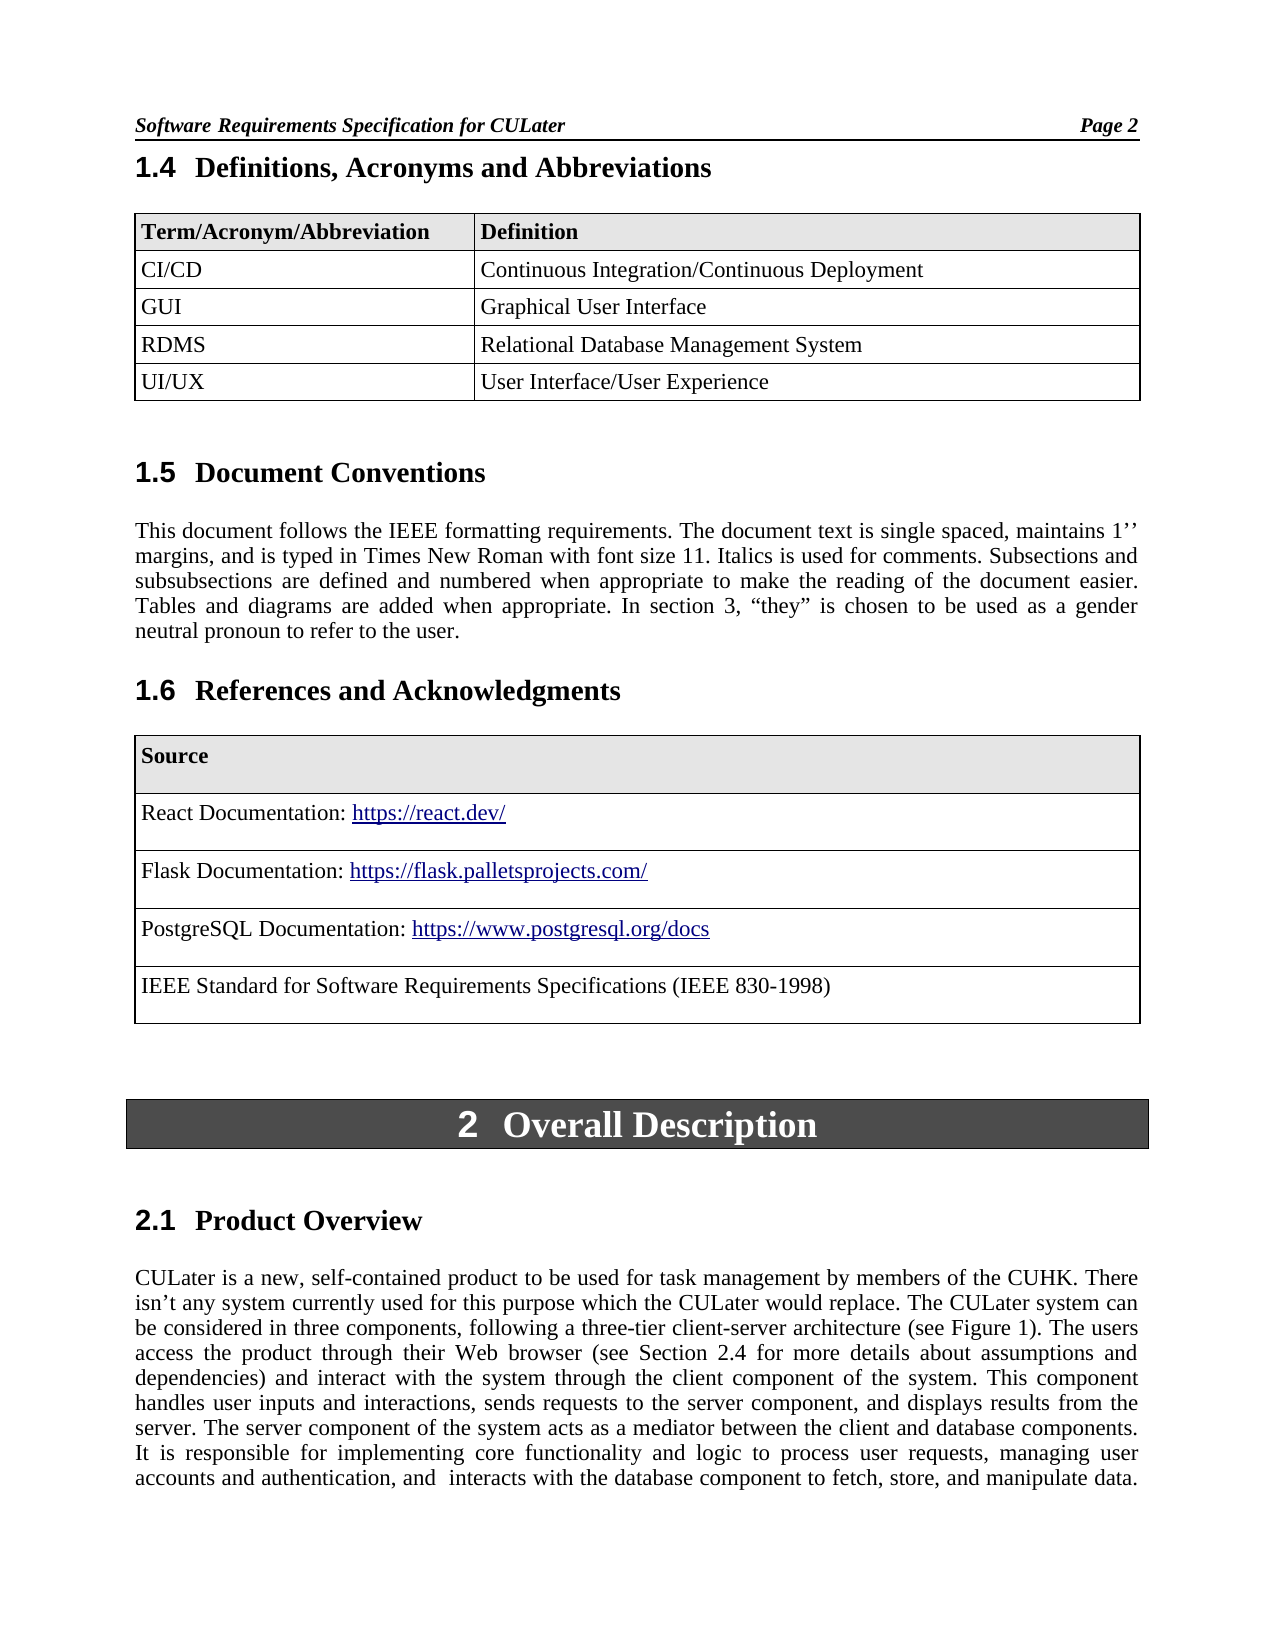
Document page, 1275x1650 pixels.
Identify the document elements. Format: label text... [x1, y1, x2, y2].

subtitle Definitions, Acronyms and Abbreviations [135, 150, 1140, 184]
subtitle Document Conventions [135, 456, 1140, 489]
subtitle References and Acknowledgments [135, 672, 1140, 706]
subtitle Product Overview [135, 1203, 1140, 1236]
table_cell React Documentation: https://react.dev/ [136, 794, 1139, 850]
table_cell RDMS [136, 326, 474, 363]
table_cell PostgreSQL Documentation: https://www.postgresql.org/docs [136, 909, 1139, 966]
table_cell Relational Database Management System [475, 326, 1139, 363]
table_header Definition [475, 214, 1139, 250]
table_cell Flask Documentation: https://flask.palletsprojects.com/ [136, 851, 1139, 908]
table_header Term/Acronym/Abbreviation [136, 214, 474, 250]
table_cell CI/CD [136, 251, 474, 288]
table_cell User Interface/User Experience [475, 364, 1139, 400]
table_cell UI/UX [136, 364, 474, 400]
table_cell GUI [136, 289, 474, 325]
table_header Source [136, 736, 1139, 793]
table_cell Graphical User Interface [475, 289, 1139, 325]
table_cell IEEE Standard for Software Requirements Specifications (IEEE 830-1998) [136, 967, 1139, 1023]
subtitle Overall Description [127, 1100, 1148, 1148]
text CULater is a new, self-contained product to be used for task management by members of the CUHK. There isn’t any system currently used for this purpose which the CULater would replace. The CULater system can be considered in three components, following a three-tier client-server architecture (see Figure 1). The users access the product through their Web browser (see Section 2.4 for more details about assumptions and dependencies) and interact with the system through the client component of the system. This component handles user inputs and interactions, sends requests to the server component, and displays results from the server. The server component of the system acts as a mediator between the client and database components. It is responsible for implementing core functionality and logic to process user requests, managing user accounts and authentication, and interacts with the database component to fetch, store, and manipulate data. [135, 1266, 1140, 1491]
text This document follows the IEEE formatting requirements. The document text is single spaced, maintains 1’’ margins, and is typed in Times New Roman with font size 11. Italics is used for comments. Subsections and subsubsections are defined and numbered when appropriate to make the reading of the document easier. Tables and diagrams are added when appropriate. In section 3, “they” is chosen to be used as a gender neutral pronoun to refer to the user. [135, 518, 1140, 643]
table_cell Continuous Integration/Continuous Deployment [475, 251, 1139, 288]
